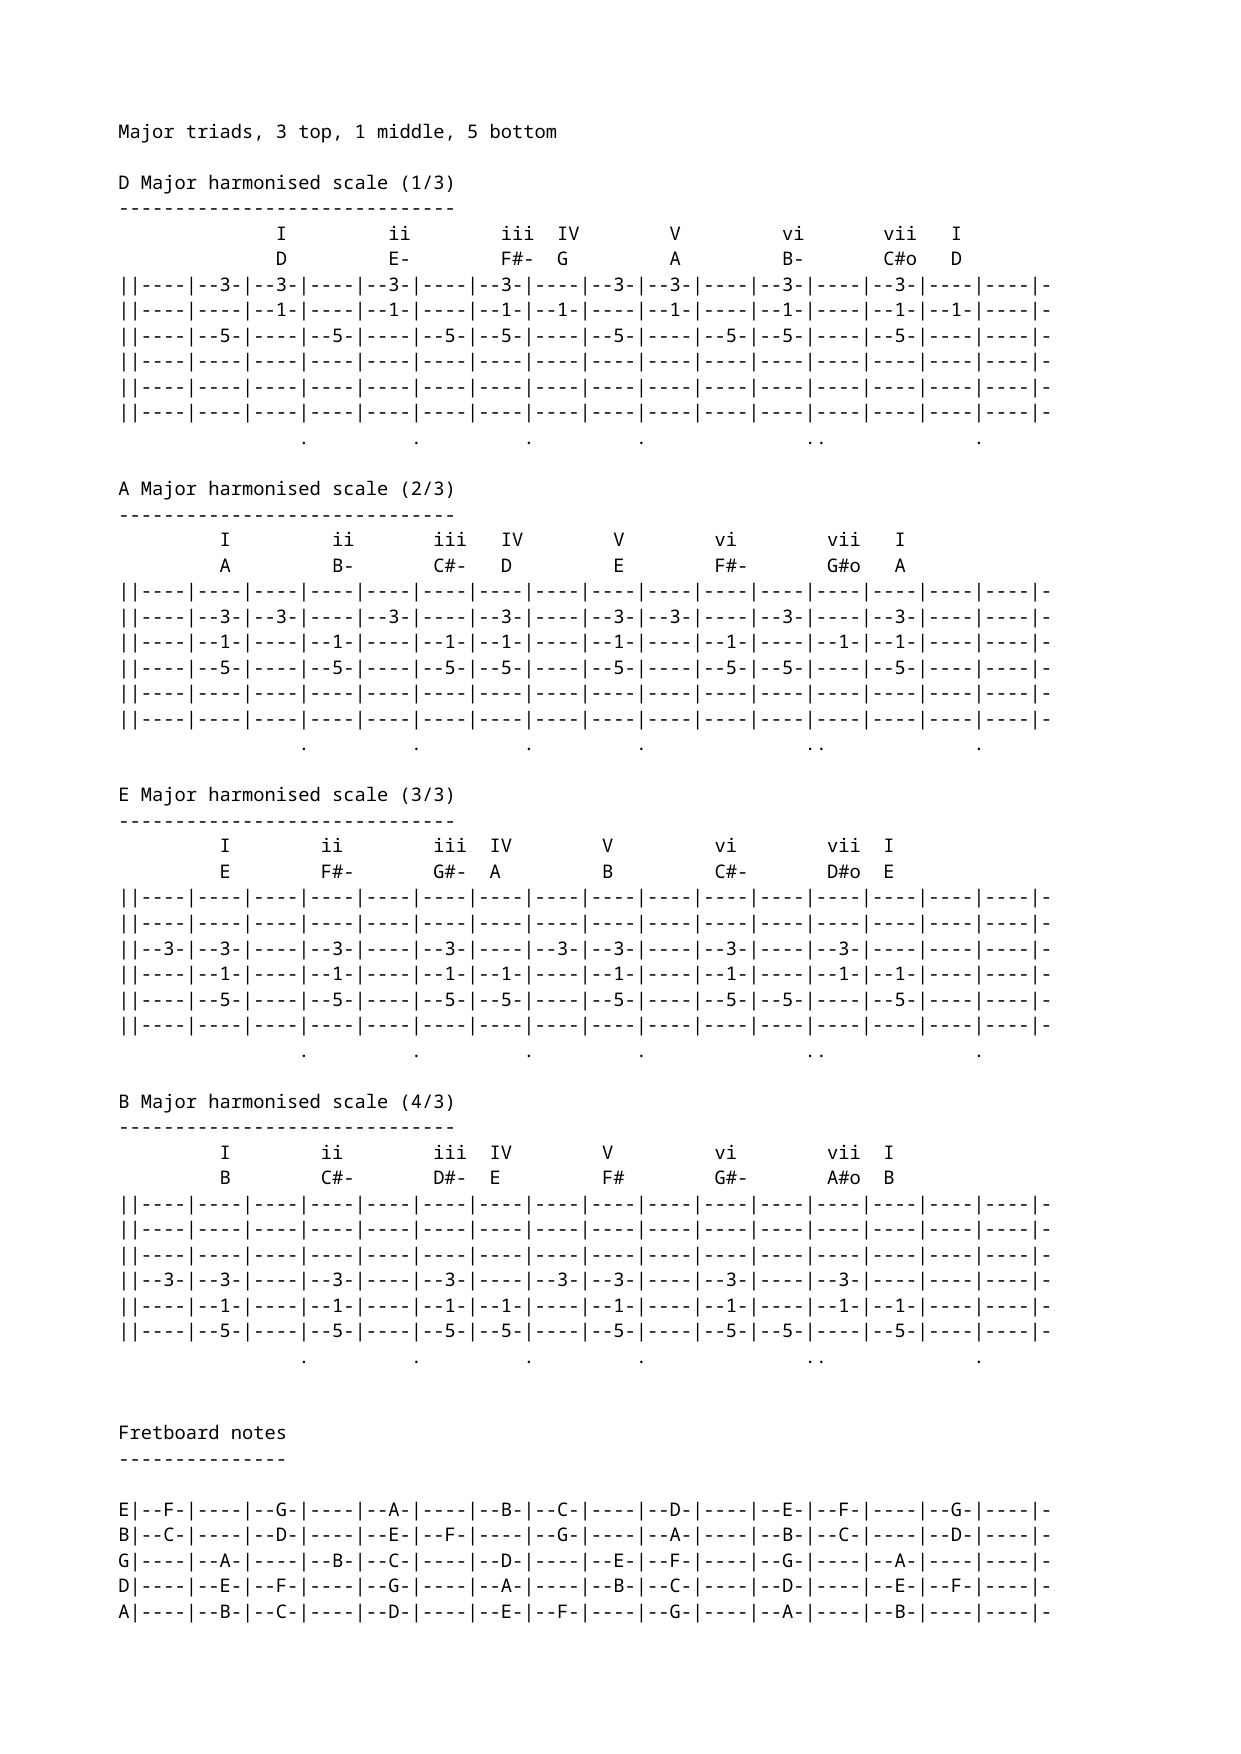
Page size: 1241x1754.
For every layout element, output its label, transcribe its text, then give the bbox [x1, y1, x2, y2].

text I ii iii IV V vi vii I [118, 220, 1122, 246]
text ||----|--3-|--3-|----|--3-|----|--3-|----|--3-|--3-|----|--3-|----|--3-|----|----|- [118, 603, 1122, 628]
text . . . . .. . [118, 1037, 1122, 1062]
text ||----|--1-|----|--1-|----|--1-|--1-|----|--1-|----|--1-|----|--1-|--1-|----|----|- [118, 628, 1122, 654]
text ||----|----|----|----|----|----|----|----|----|----|----|----|----|----|----|----|- [118, 373, 1122, 399]
text ||----|----|--1-|----|--1-|----|--1-|--1-|----|--1-|----|--1-|----|--1-|--1-|----|- [118, 297, 1122, 322]
text B C#- D#- E F# G#- A#o B [118, 1164, 1122, 1190]
text ||----|----|----|----|----|----|----|----|----|----|----|----|----|----|----|----|- [118, 705, 1122, 731]
text E F#- G#- A B C#- D#o E [118, 858, 1122, 884]
text B|--C-|----|--D-|----|--E-|--F-|----|--G-|----|--A-|----|--B-|--C-|----|--D-|----|- [118, 1522, 1122, 1547]
text A Major harmonised scale (2/3) [118, 475, 1122, 501]
text D Major harmonised scale (1/3) [118, 169, 1122, 195]
text ||----|--5-|----|--5-|----|--5-|--5-|----|--5-|----|--5-|--5-|----|--5-|----|----|- [118, 654, 1122, 679]
text ------------------------------ [118, 501, 1122, 526]
text . . . . .. . [118, 731, 1122, 756]
text ||--3-|--3-|----|--3-|----|--3-|----|--3-|--3-|----|--3-|----|--3-|----|----|----|- [118, 1267, 1122, 1292]
text ||----|--3-|--3-|----|--3-|----|--3-|----|--3-|--3-|----|--3-|----|--3-|----|----|- [118, 271, 1122, 297]
text ------------------------------ [118, 807, 1122, 833]
text ||----|--1-|----|--1-|----|--1-|--1-|----|--1-|----|--1-|----|--1-|--1-|----|----|- [118, 1292, 1122, 1318]
text ||----|--5-|----|--5-|----|--5-|--5-|----|--5-|----|--5-|--5-|----|--5-|----|----|- [118, 1318, 1122, 1343]
text ||----|----|----|----|----|----|----|----|----|----|----|----|----|----|----|----|- [118, 909, 1122, 935]
text ||--3-|--3-|----|--3-|----|--3-|----|--3-|--3-|----|--3-|----|--3-|----|----|----|- [118, 935, 1122, 960]
text ||----|--5-|----|--5-|----|--5-|--5-|----|--5-|----|--5-|--5-|----|--5-|----|----|- [118, 986, 1122, 1011]
text ||----|----|----|----|----|----|----|----|----|----|----|----|----|----|----|----|- [118, 884, 1122, 909]
text E Major harmonised scale (3/3) [118, 782, 1122, 807]
text ||----|----|----|----|----|----|----|----|----|----|----|----|----|----|----|----|- [118, 399, 1122, 424]
text I ii iii IV V vi vii I [118, 1139, 1122, 1164]
text ||----|----|----|----|----|----|----|----|----|----|----|----|----|----|----|----|- [118, 1011, 1122, 1037]
text . . . . .. . [118, 1343, 1122, 1369]
text ||----|--5-|----|--5-|----|--5-|--5-|----|--5-|----|--5-|--5-|----|--5-|----|----|- [118, 322, 1122, 348]
text ------------------------------ [118, 195, 1122, 220]
text A B- C#- D E F#- G#o A [118, 552, 1122, 577]
text --------------- [118, 1445, 1122, 1471]
text ||----|----|----|----|----|----|----|----|----|----|----|----|----|----|----|----|- [118, 1216, 1122, 1241]
text . . . . .. . [118, 424, 1122, 450]
text I ii iii IV V vi vii I [118, 833, 1122, 858]
text ||----|----|----|----|----|----|----|----|----|----|----|----|----|----|----|----|- [118, 348, 1122, 373]
text G|----|--A-|----|--B-|--C-|----|--D-|----|--E-|--F-|----|--G-|----|--A-|----|----|- [118, 1547, 1122, 1573]
text Major triads, 3 top, 1 middle, 5 bottom [118, 118, 1122, 144]
text A|----|--B-|--C-|----|--D-|----|--E-|--F-|----|--G-|----|--A-|----|--B-|----|----|- [118, 1598, 1122, 1624]
text D E- F#- G A B- C#o D [118, 246, 1122, 271]
text ||----|----|----|----|----|----|----|----|----|----|----|----|----|----|----|----|- [118, 1241, 1122, 1267]
text ||----|----|----|----|----|----|----|----|----|----|----|----|----|----|----|----|- [118, 1190, 1122, 1216]
text B Major harmonised scale (4/3) [118, 1088, 1122, 1113]
text ||----|----|----|----|----|----|----|----|----|----|----|----|----|----|----|----|- [118, 679, 1122, 705]
text ------------------------------ [118, 1113, 1122, 1139]
text I ii iii IV V vi vii I [118, 526, 1122, 552]
text D|----|--E-|--F-|----|--G-|----|--A-|----|--B-|--C-|----|--D-|----|--E-|--F-|----|- [118, 1573, 1122, 1598]
text ||----|--1-|----|--1-|----|--1-|--1-|----|--1-|----|--1-|----|--1-|--1-|----|----|- [118, 960, 1122, 986]
text ||----|----|----|----|----|----|----|----|----|----|----|----|----|----|----|----|- [118, 577, 1122, 603]
text E|--F-|----|--G-|----|--A-|----|--B-|--C-|----|--D-|----|--E-|--F-|----|--G-|----|- [118, 1496, 1122, 1522]
text Fretboard notes [118, 1420, 1122, 1445]
